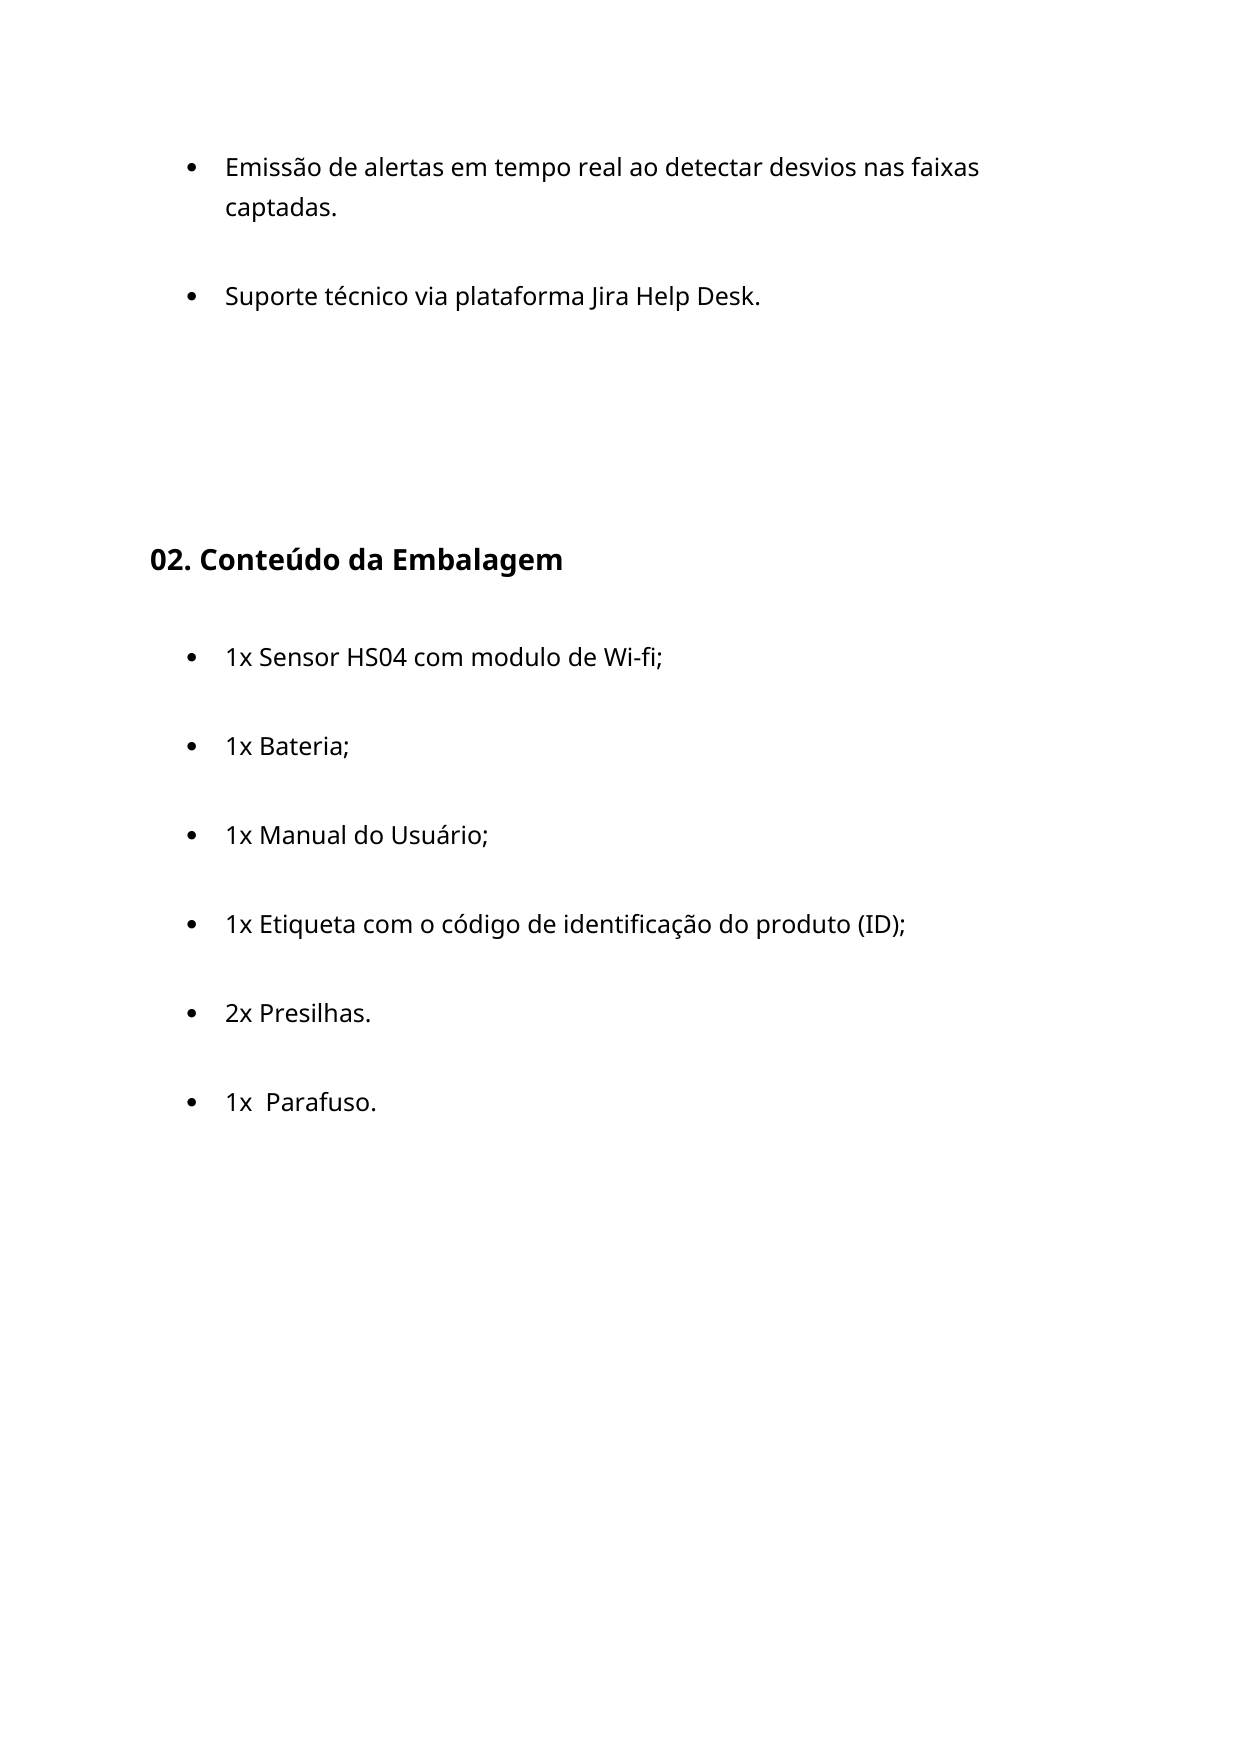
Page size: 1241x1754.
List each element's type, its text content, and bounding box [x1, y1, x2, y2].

list 1x Etiqueta com o código de identificação do produto (ID); [187, 907, 1090, 941]
list Suporte técnico via plataforma Jira Help Desk. [187, 278, 1090, 312]
list 1x Sensor HS04 com modulo de Wi-fi; [187, 639, 1090, 673]
list 1x Parafuso. [187, 1085, 1090, 1119]
list Emissão de alertas em tempo real ao detectar desvios nas faixas captadas. [187, 150, 1090, 223]
subtitle 02. Conteúdo da Embalagem [150, 539, 1090, 579]
list 1x Bateria; [187, 728, 1090, 762]
list 1x Manual do Usuário; [187, 817, 1090, 852]
list 2x Presilhas. [187, 996, 1090, 1030]
